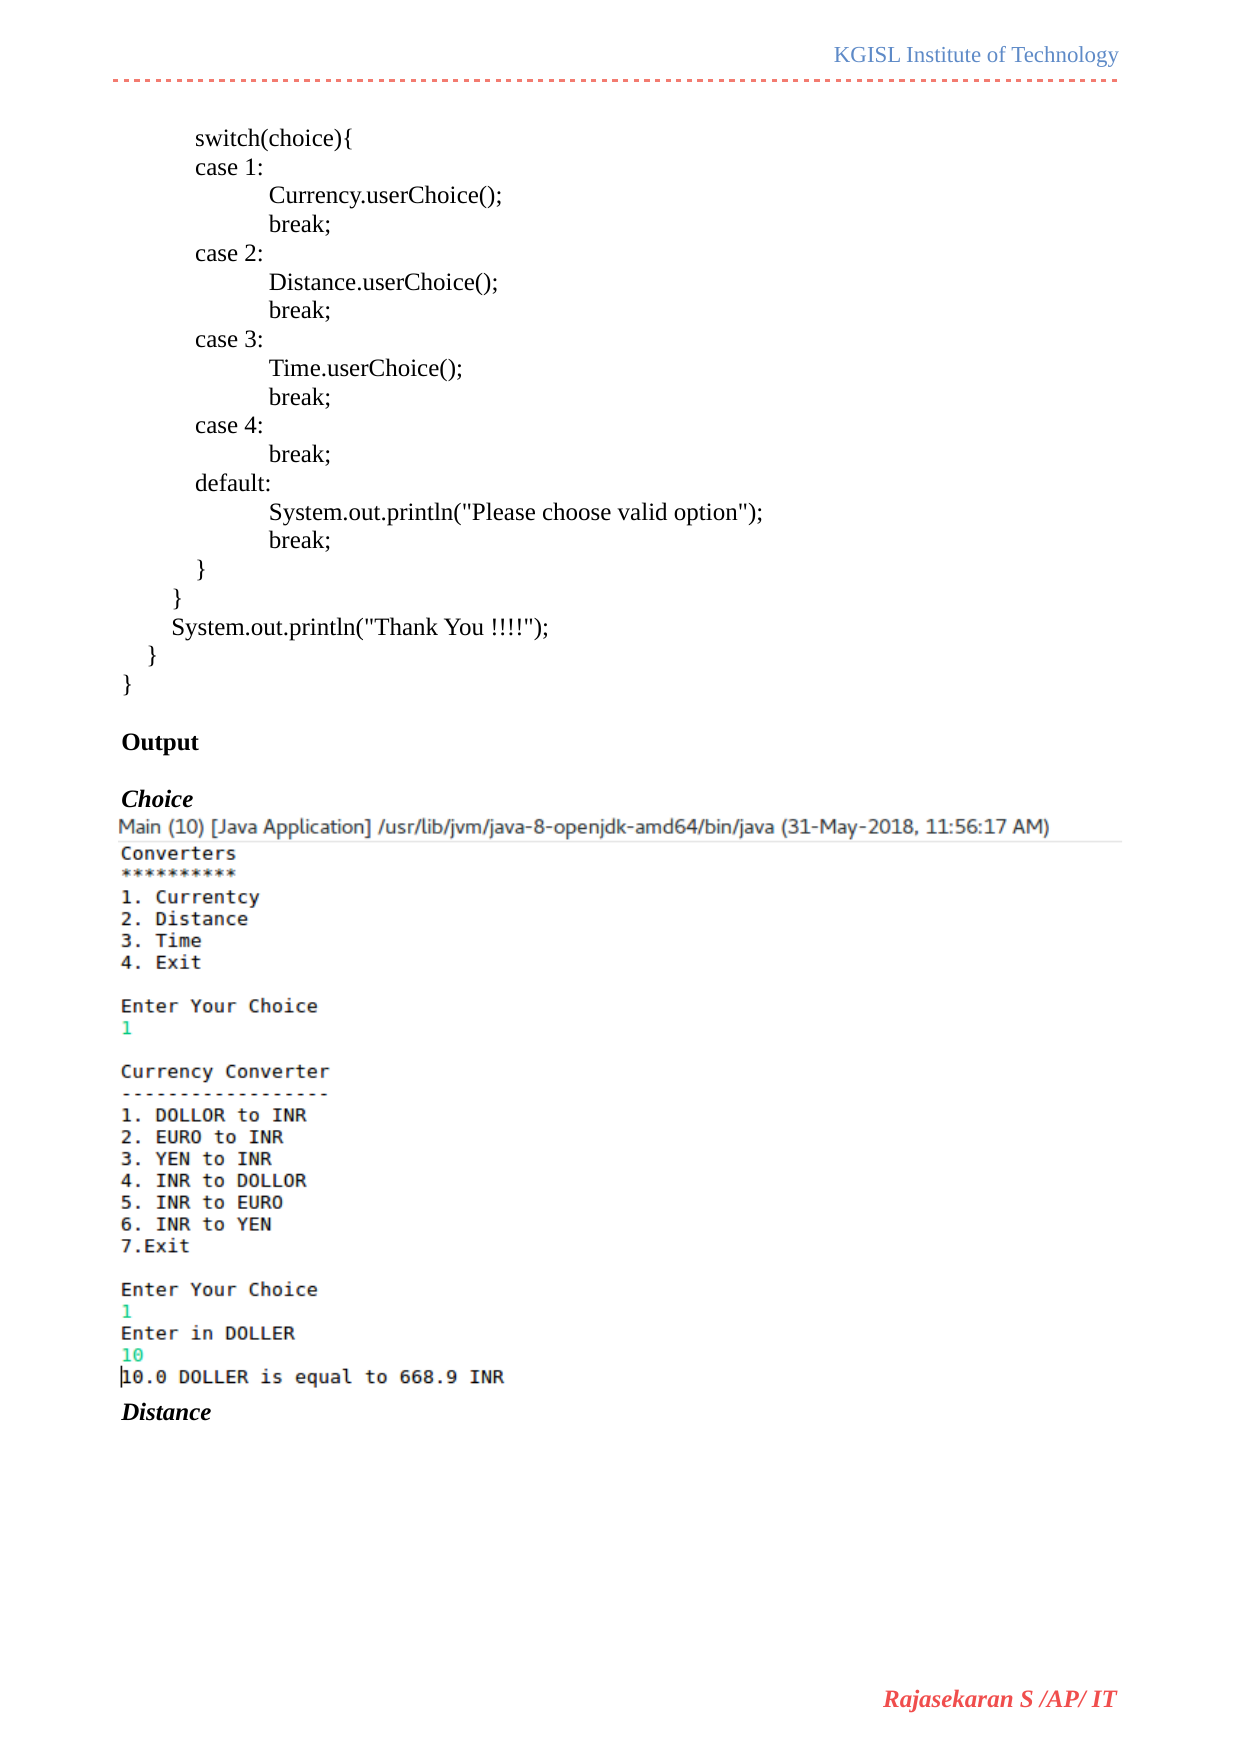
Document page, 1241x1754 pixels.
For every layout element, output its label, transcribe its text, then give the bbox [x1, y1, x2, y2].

text Distance [121, 1398, 1119, 1426]
text Time.userChoice(); [121, 353, 1119, 382]
text System.out.println("Thank You !!!!"); [121, 612, 1119, 640]
text System.out.println("Please choose valid option"); [121, 497, 1119, 525]
text break; [121, 382, 1119, 410]
text } [121, 669, 1119, 698]
text Output [121, 727, 1119, 755]
text } [121, 583, 1119, 612]
text break; [121, 209, 1119, 238]
text case 4: [121, 410, 1119, 439]
text case 3: [121, 324, 1119, 353]
text Currency.userChoice(); [121, 180, 1119, 209]
text break; [121, 295, 1119, 324]
text break; [121, 525, 1119, 554]
text Choice [121, 784, 1119, 812]
text case 1: [121, 152, 1119, 180]
text default: [121, 468, 1119, 497]
text } [121, 554, 1119, 583]
picture [118, 812, 1123, 1398]
text break; [121, 439, 1119, 468]
text Distance.userChoice(); [121, 267, 1119, 295]
text switch(choice){ [121, 123, 1119, 152]
text } [121, 640, 1119, 669]
text case 2: [121, 238, 1119, 267]
